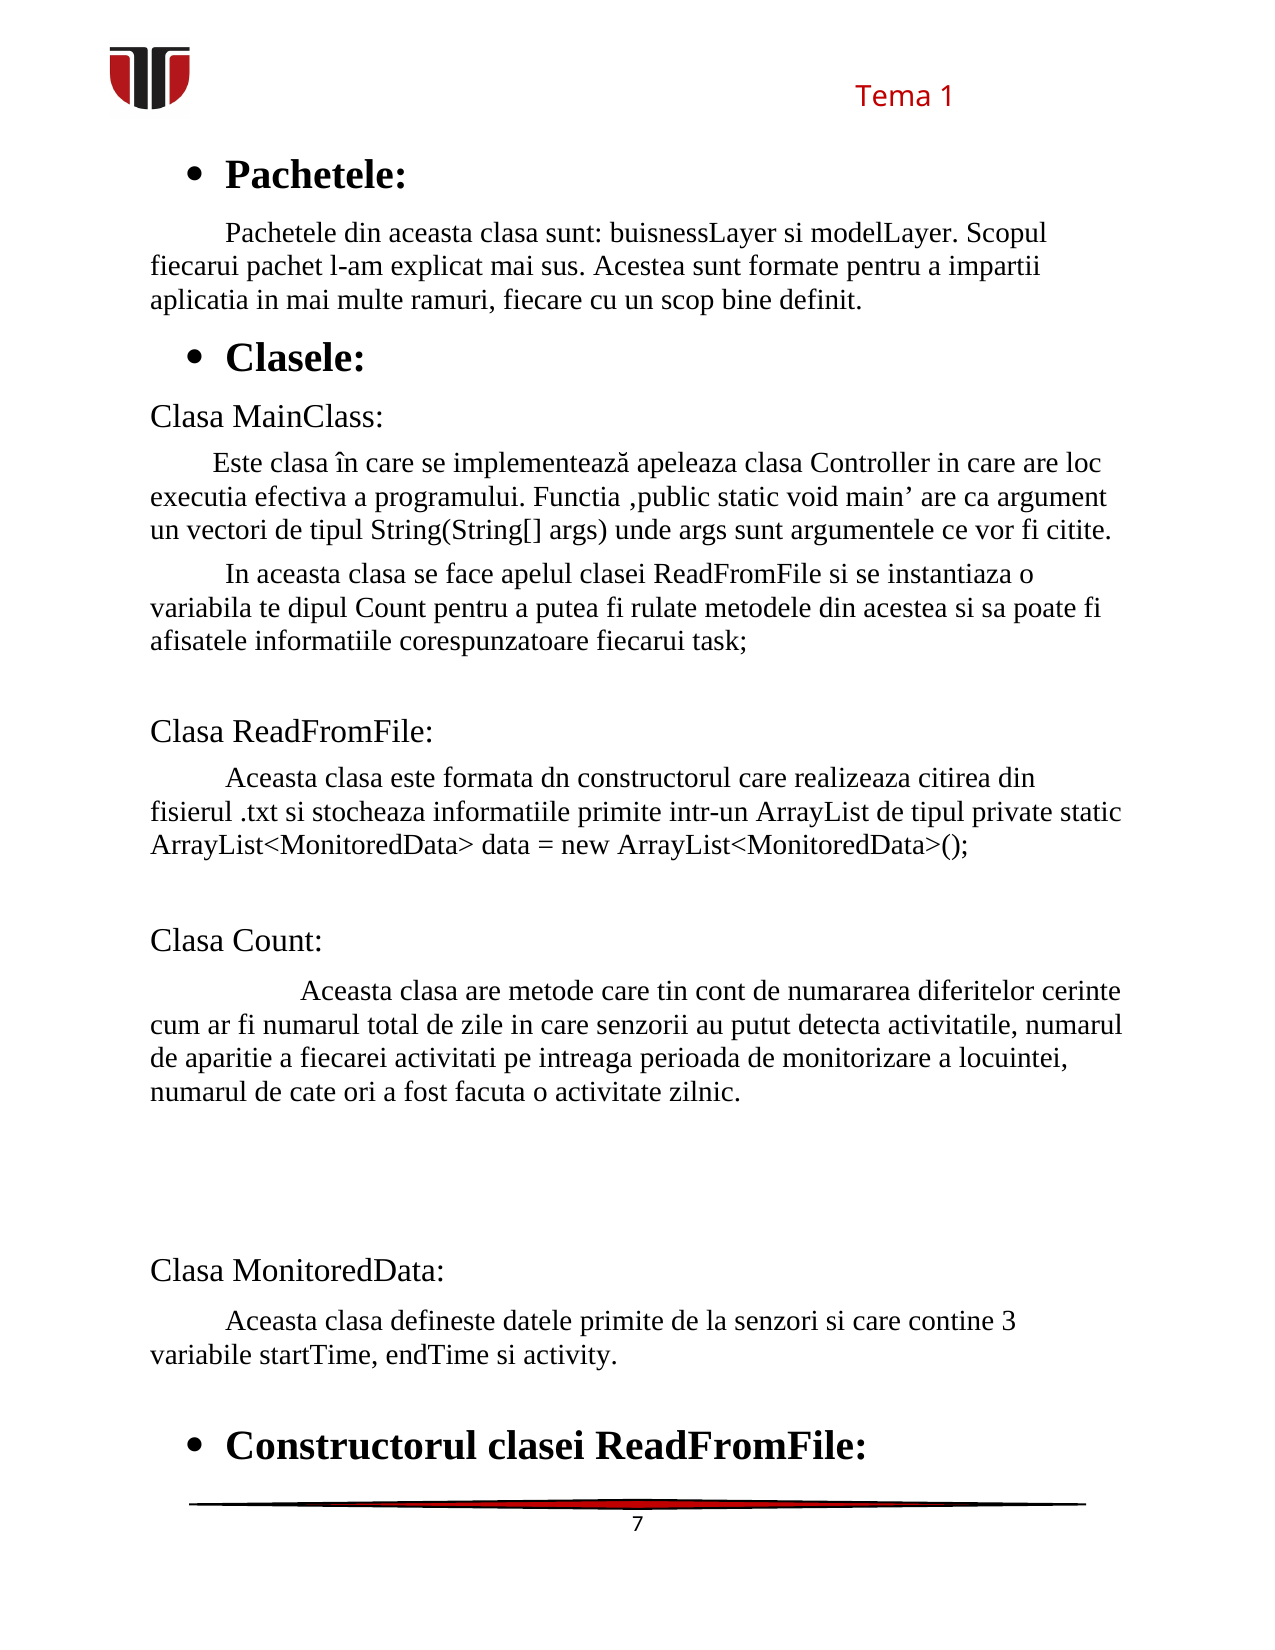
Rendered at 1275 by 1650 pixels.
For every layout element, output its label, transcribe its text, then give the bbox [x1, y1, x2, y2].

list Constructorul clasei ReadFromFile: [187, 1420, 1125, 1468]
text Aceasta clasa defineste datele primite de la senzori si care contine 3 variabile startTime, endTime si activity. [150, 1299, 1125, 1371]
text Clasa ReadFromFile: [150, 711, 1125, 750]
text Este clasa în care se implementează apeleaza clasa Controller in care are loc executia efectiva a programului. Functia ‚public static void main’ are ca argument un vectori de tipul String(String[] args) unde args sunt argumentele ce vor fi citite. [150, 445, 1125, 546]
list Clasele: [187, 332, 1125, 380]
text Aceasta clasa este formata dn constructorul care realizeaza citirea din fisierul .txt si stocheaza informatiile primite intr-un ArrayList de tipul private static ArrayList<MonitoredData> data = new ArrayList<MonitoredData>(); [150, 760, 1125, 861]
text Clasa Count: [150, 920, 1125, 958]
text Pachetele din aceasta clasa sunt: buisnessLayer si modelLayer. Scopul fiecarui pachet l-am explicat mai sus. Acestea sunt formate pentru a impartii aplicatia in mai multe ramuri, fiecare cu un scop bine definit. [150, 215, 1125, 315]
list Pachetele: [187, 150, 1125, 198]
text In aceasta clasa se face apelul clasei ReadFromFile si se instantiaza o variabila te dipul Count pentru a putea fi rulate metodele din acestea si sa poate fi afisatele informatiile corespunzatoare fiecarui task; [150, 556, 1125, 657]
text Aceasta clasa are metode care tin cont de numararea diferitelor cerinte cum ar fi numarul total de zile in care senzorii au putut detecta activitatile, numarul de aparitie a fiecarei activitati pe intreaga perioada de monitorizare a locuintei, numarul de cate ori a fost facuta o activitate zilnic. [150, 969, 1125, 1108]
text Clasa MonitoredData: [150, 1250, 1125, 1288]
text Clasa MainClass: [150, 397, 1125, 435]
